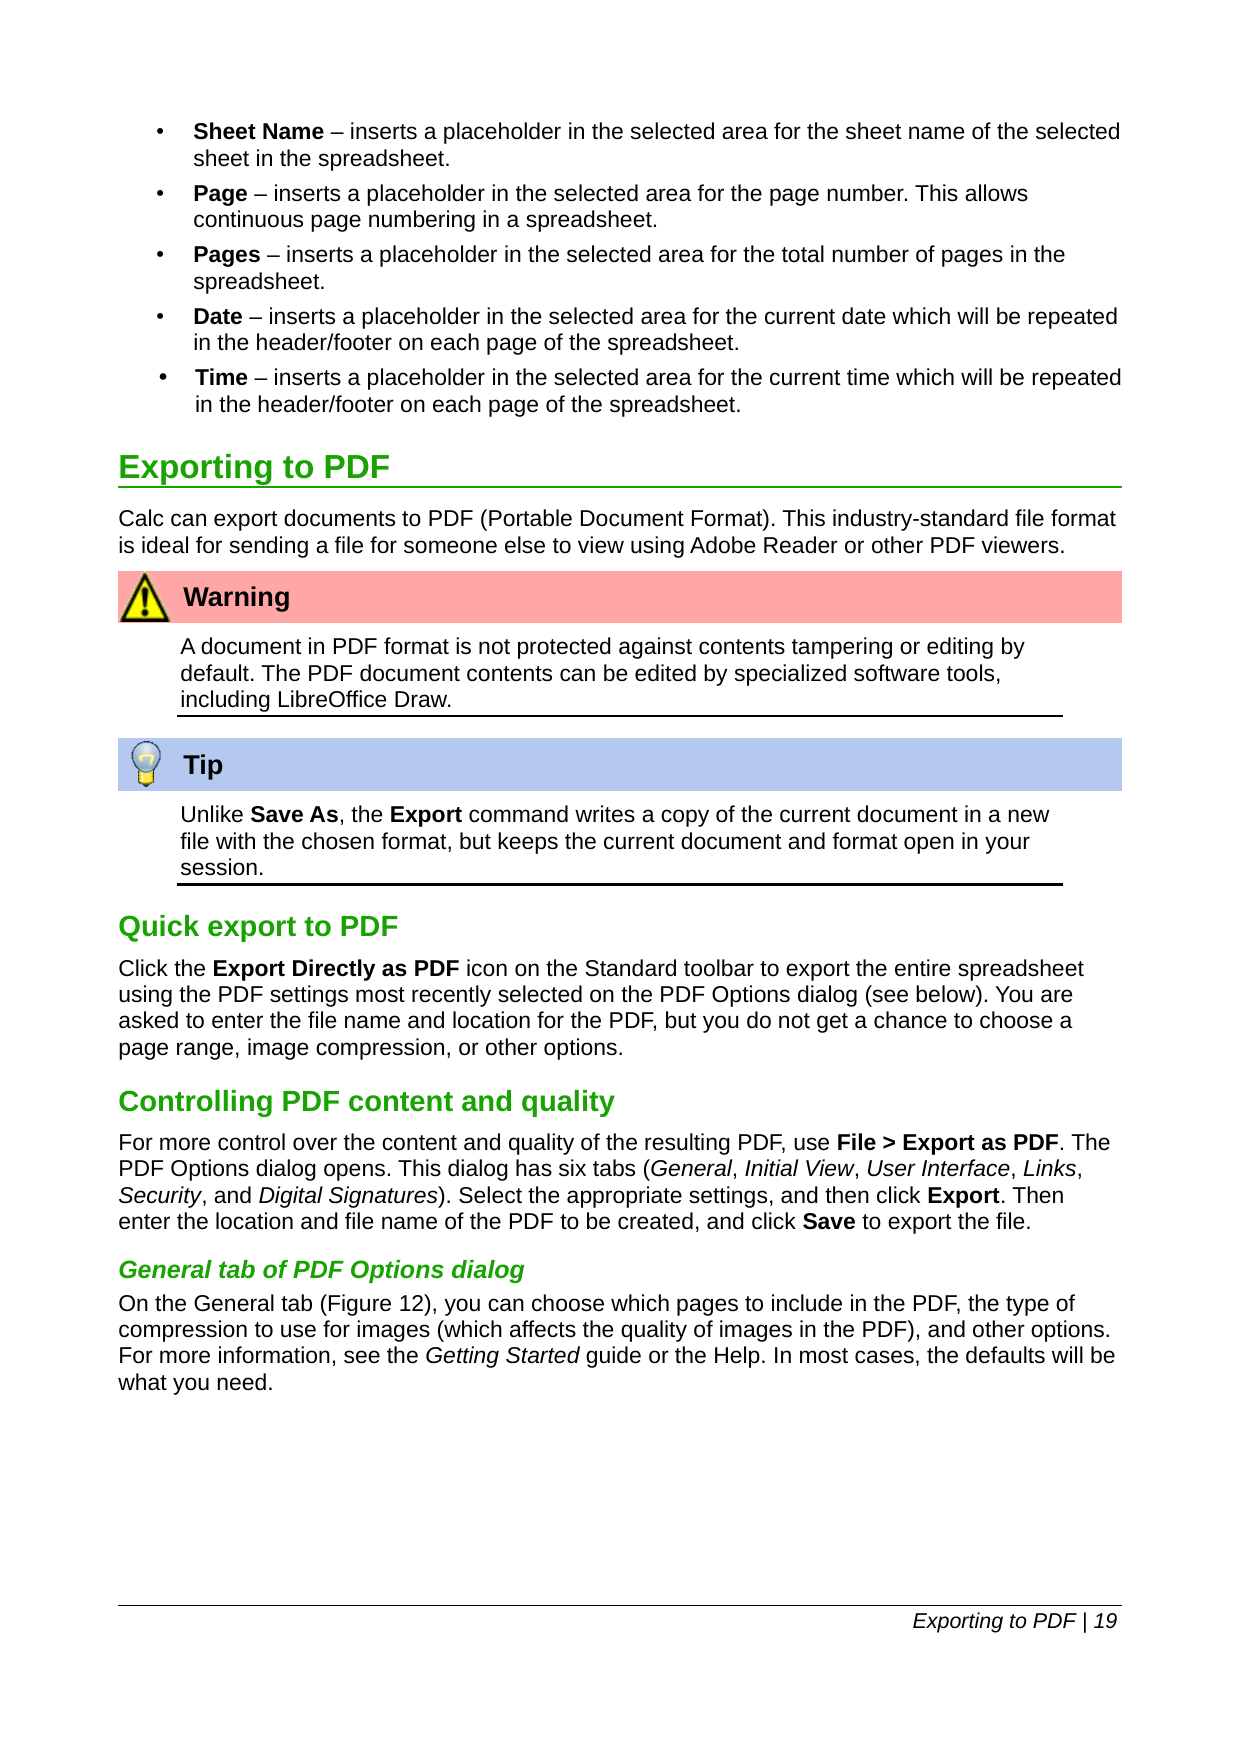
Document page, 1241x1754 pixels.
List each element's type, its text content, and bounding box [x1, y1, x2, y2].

text Unlike Save As, the Export command writes a copy of the current document in a new file with the chosen format, but keeps the current document and format open in your session. [177, 798, 1063, 883]
subtitle Exporting to PDF [118, 447, 1122, 486]
text A document in PDF format is not protected against contents tampering or editing by default. The PDF document contents can be edited by specialized software tools, including LibreOffice Draw. [177, 630, 1063, 715]
list Pages – inserts a placeholder in the selected area for the total number of pages in the spreadsheet. [156, 241, 1122, 294]
text Calc can export documents to PDF (Portable Document Format). This industry-standard file format is ideal for sending a file for someone else to view using Adobe Reader or other PDF viewers. [118, 505, 1122, 558]
subtitle Controlling PDF content and quality [118, 1083, 1122, 1117]
subtitle Quick export to PDF [118, 909, 1122, 943]
subtitle General tab of PDF Options dialog [118, 1255, 1122, 1284]
picture [119, 739, 170, 790]
list Time – inserts a placeholder in the selected area for the current time which will be repeated in the header/footer on each page of the spreadsheet. [156, 364, 1122, 418]
subtitle Tip [118, 738, 1122, 791]
list Page – inserts a placeholder in the selected area for the page number. This allows continuous page numbering in a spreadsheet. [156, 180, 1122, 232]
text Click the Export Directly as PDF icon on the Standard toolbar to export the entire spreadsheet using the PDF settings most recently selected on the PDF Options dialog (see below). You are asked to enter the file name and location for the PDF, but you do not get a chance to choose a page range, image compression, or other options. [118, 954, 1122, 1060]
text On the General tab (Figure 12), you can choose which pages to include in the PDF, the type of compression to use for images (which affects the quality of images in the PDF), and other options. For more information, see the Getting Started guide or the Help. In most cases, the defaults will be what you need. [118, 1289, 1122, 1395]
list Date – inserts a placeholder in the selected area for the current date which will be repeated in the header/footer on each page of the spreadsheet. [156, 303, 1122, 356]
list Sheet Name – inserts a placeholder in the selected area for the sheet name of the selected sheet in the spreadsheet. [156, 118, 1122, 171]
text For more control over the content and quality of the resulting PDF, use File > Export as PDF. The PDF Options dialog opens. This dialog has six tabs (General, Initial View, User Interface, Links, Security, and Digital Signatures). Select the appropriate settings, and then click Export. Then enter the location and file name of the PDF to be created, and click Save to export the file. [118, 1129, 1122, 1234]
subtitle Warning [118, 571, 1122, 623]
picture [119, 571, 170, 622]
